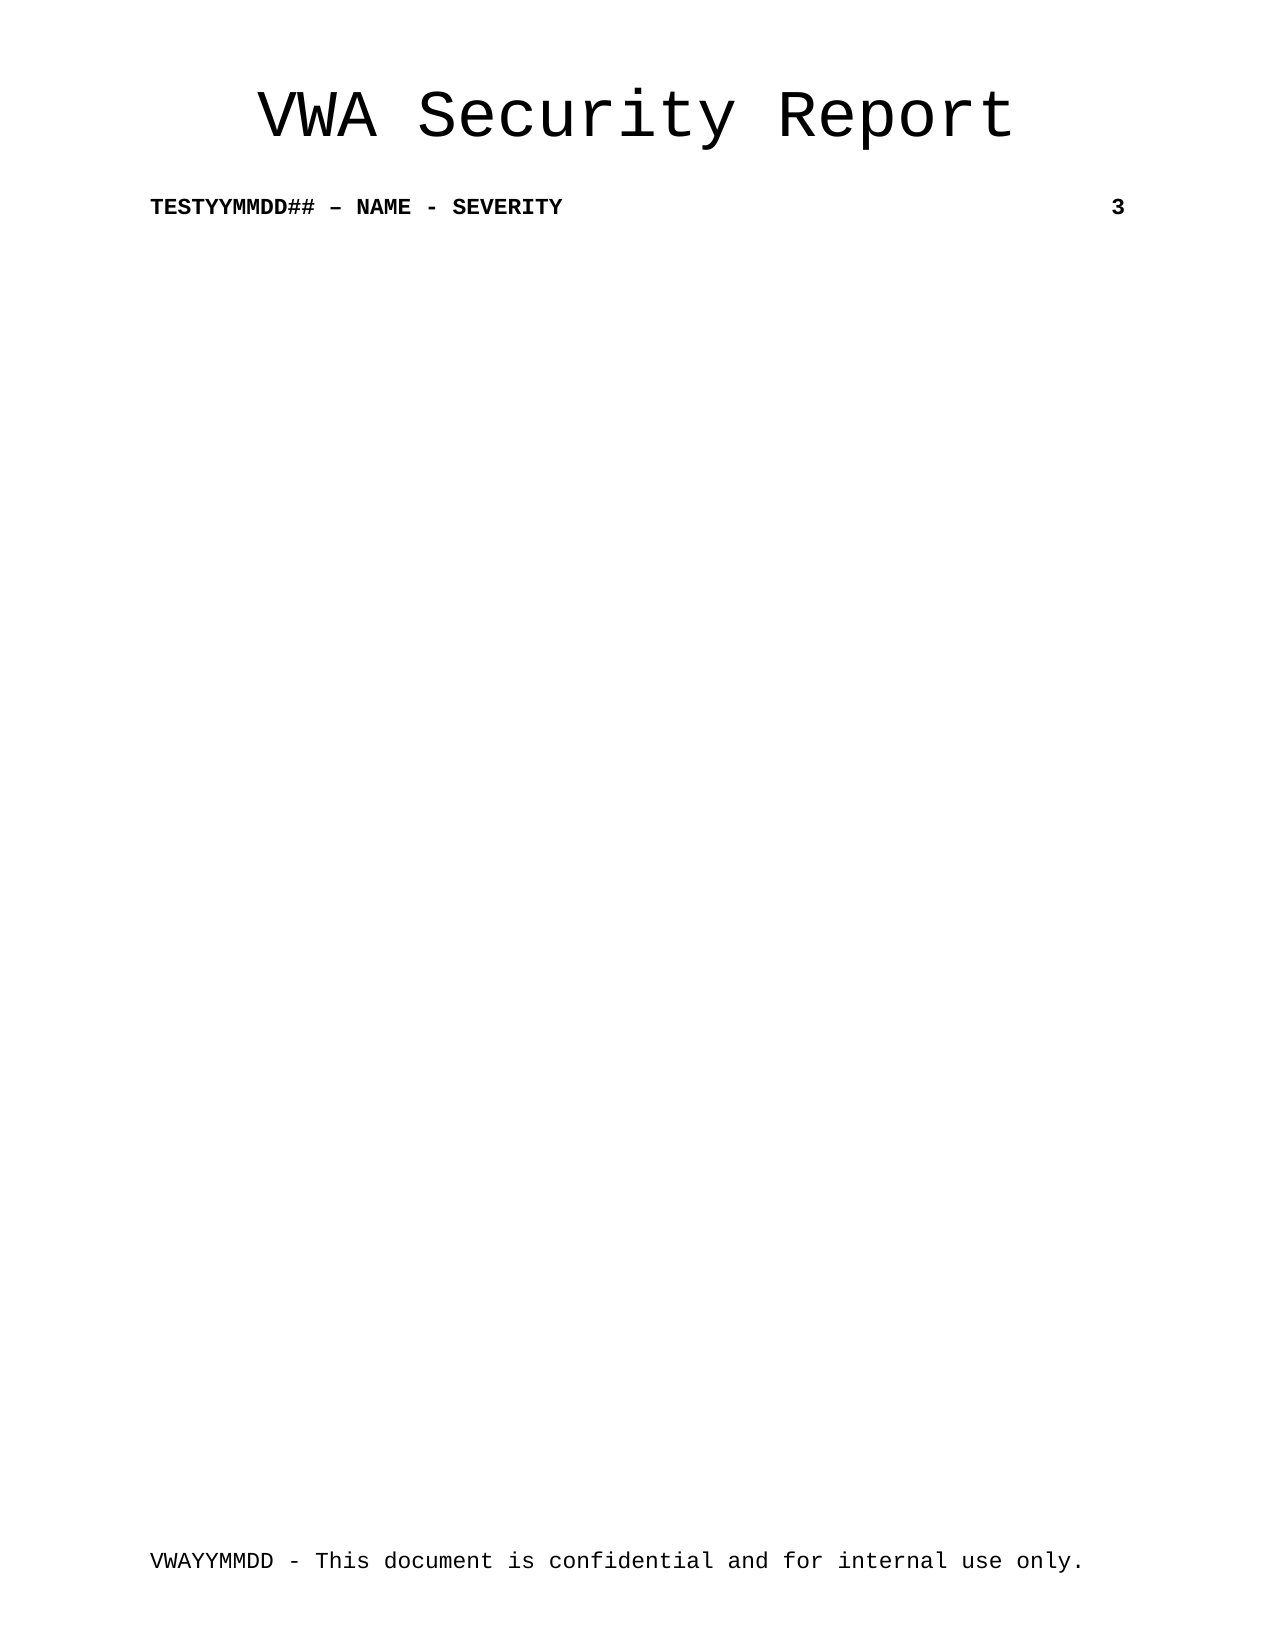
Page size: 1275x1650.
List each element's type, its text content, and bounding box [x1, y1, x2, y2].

text TESTYYMMDD## – NAME - SEVERITY 3 [150, 195, 1125, 221]
